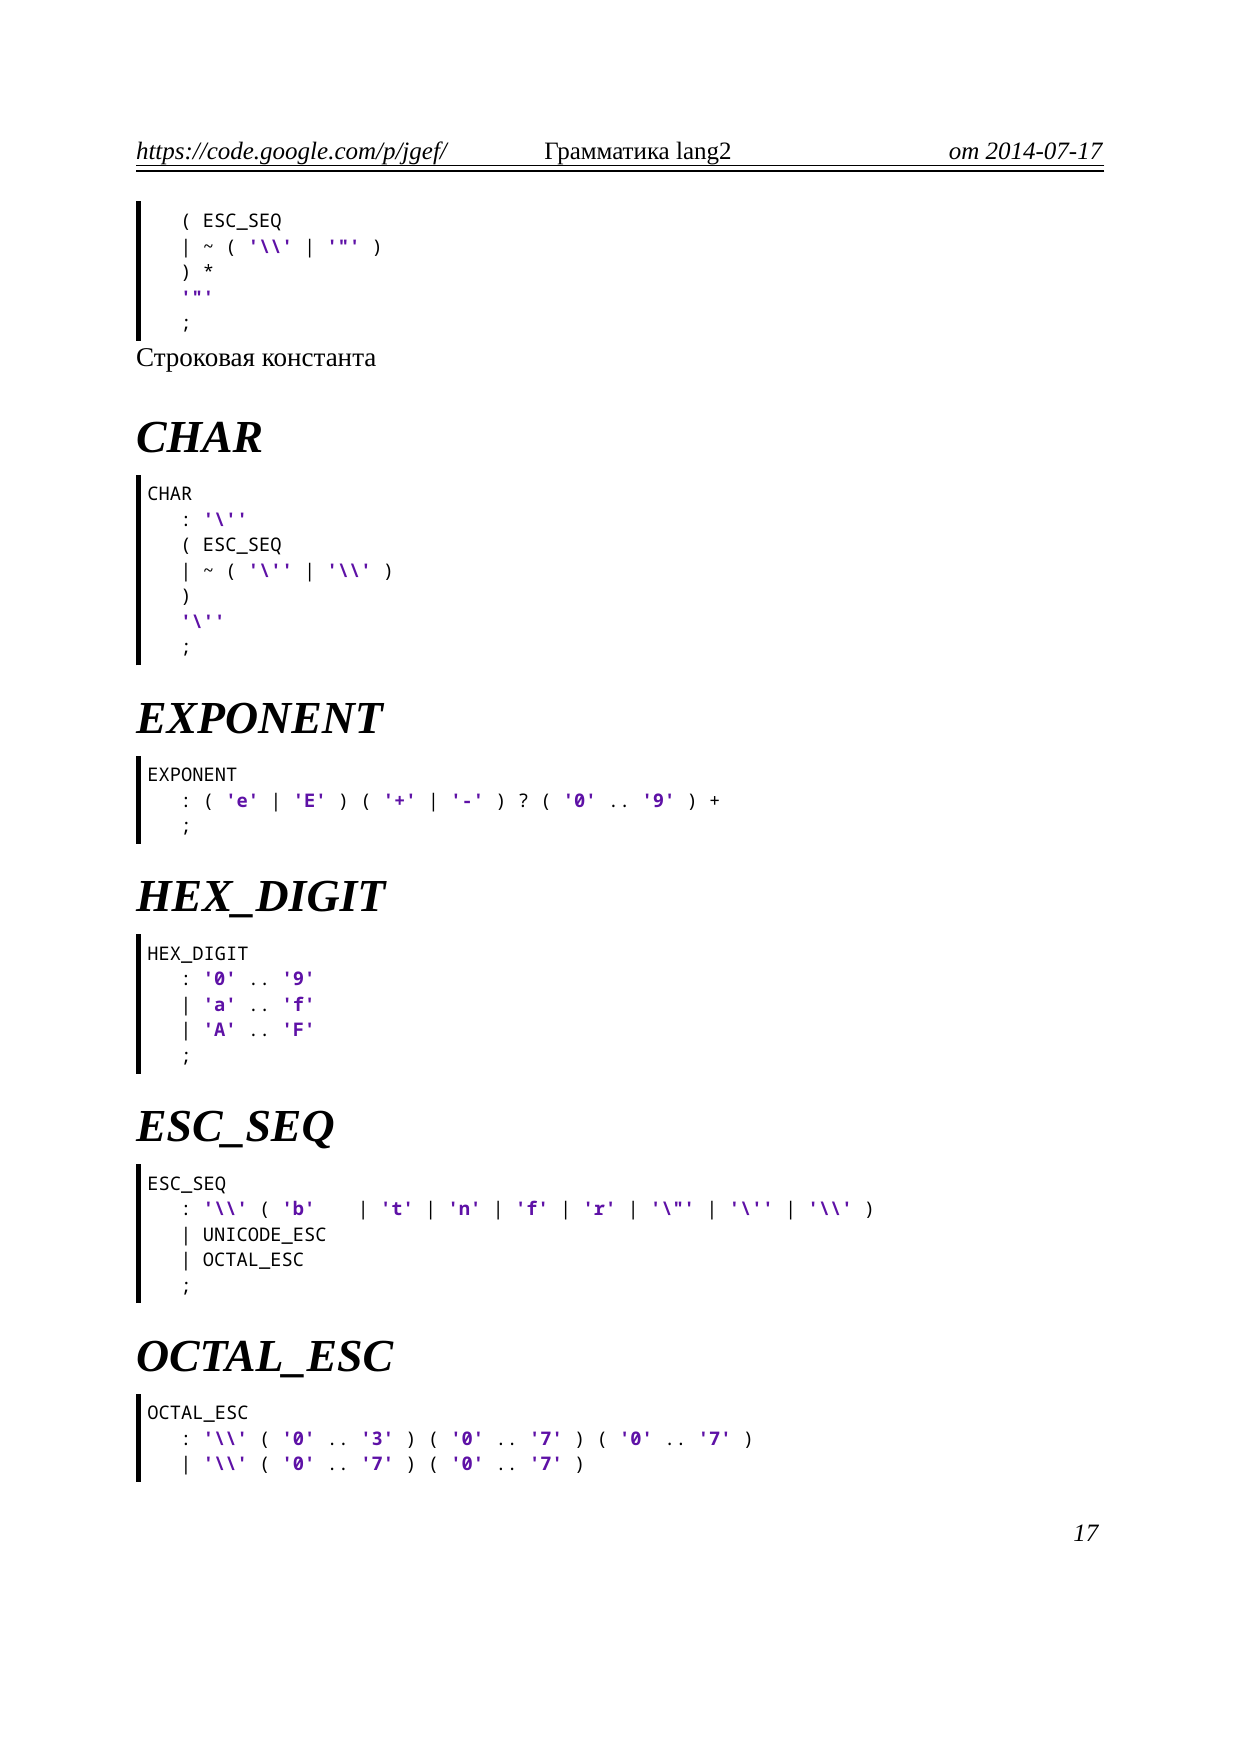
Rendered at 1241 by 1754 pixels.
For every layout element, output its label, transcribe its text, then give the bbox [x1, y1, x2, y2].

subtitle ESC_SEQ [136, 1099, 1104, 1151]
text OCTAL_ESC [136, 1393, 1104, 1425]
text ; [141, 1272, 1104, 1303]
text | UNICODE_ESC [141, 1221, 1104, 1246]
text ( ESC_SEQ [141, 201, 1104, 233]
text ; [141, 812, 1104, 844]
text | '\\' ( '0' .. '7' ) ( '0' .. '7' ) [141, 1451, 1104, 1482]
text ) [141, 583, 1104, 608]
subtitle EXPONENT [136, 690, 1104, 743]
text CHAR [141, 475, 1104, 506]
text ( ESC_SEQ [141, 532, 1104, 557]
text '"' [141, 284, 1104, 309]
text | ~ ( '\'' | '\\' ) [141, 557, 1104, 583]
text : '\'' [141, 506, 1104, 532]
text | OCTAL_ESC [141, 1246, 1104, 1272]
text : ( 'e' | 'E' ) ( '+' | '-' ) ? ( '0' .. '9' ) + [141, 787, 1104, 812]
text | ~ ( '\\' | '"' ) [141, 233, 1104, 258]
text ESC_SEQ [141, 1164, 1104, 1195]
text : '0' .. '9' [141, 966, 1104, 991]
text HEX_DIGIT [141, 934, 1104, 966]
text ) * [141, 258, 1104, 284]
text | 'A' .. 'F' [141, 1017, 1104, 1042]
text | 'a' .. 'f' [141, 991, 1104, 1017]
text : '\\' ( 'b' | 't' | 'n' | 'f' | 'r' | '\"' | '\'' | '\\' ) [141, 1195, 1104, 1221]
text Строковая константа [136, 341, 1104, 372]
text : '\\' ( '0' .. '3' ) ( '0' .. '7' ) ( '0' .. '7' ) [141, 1425, 1104, 1451]
subtitle OCTAL_ESC [136, 1328, 1104, 1381]
text EXPONENT [141, 756, 1104, 787]
text ; [141, 634, 1104, 665]
subtitle CHAR [136, 409, 1104, 462]
subtitle HEX_DIGIT [136, 869, 1104, 922]
text '\'' [141, 608, 1104, 634]
text ; [141, 1042, 1104, 1074]
text ; [141, 309, 1104, 341]
